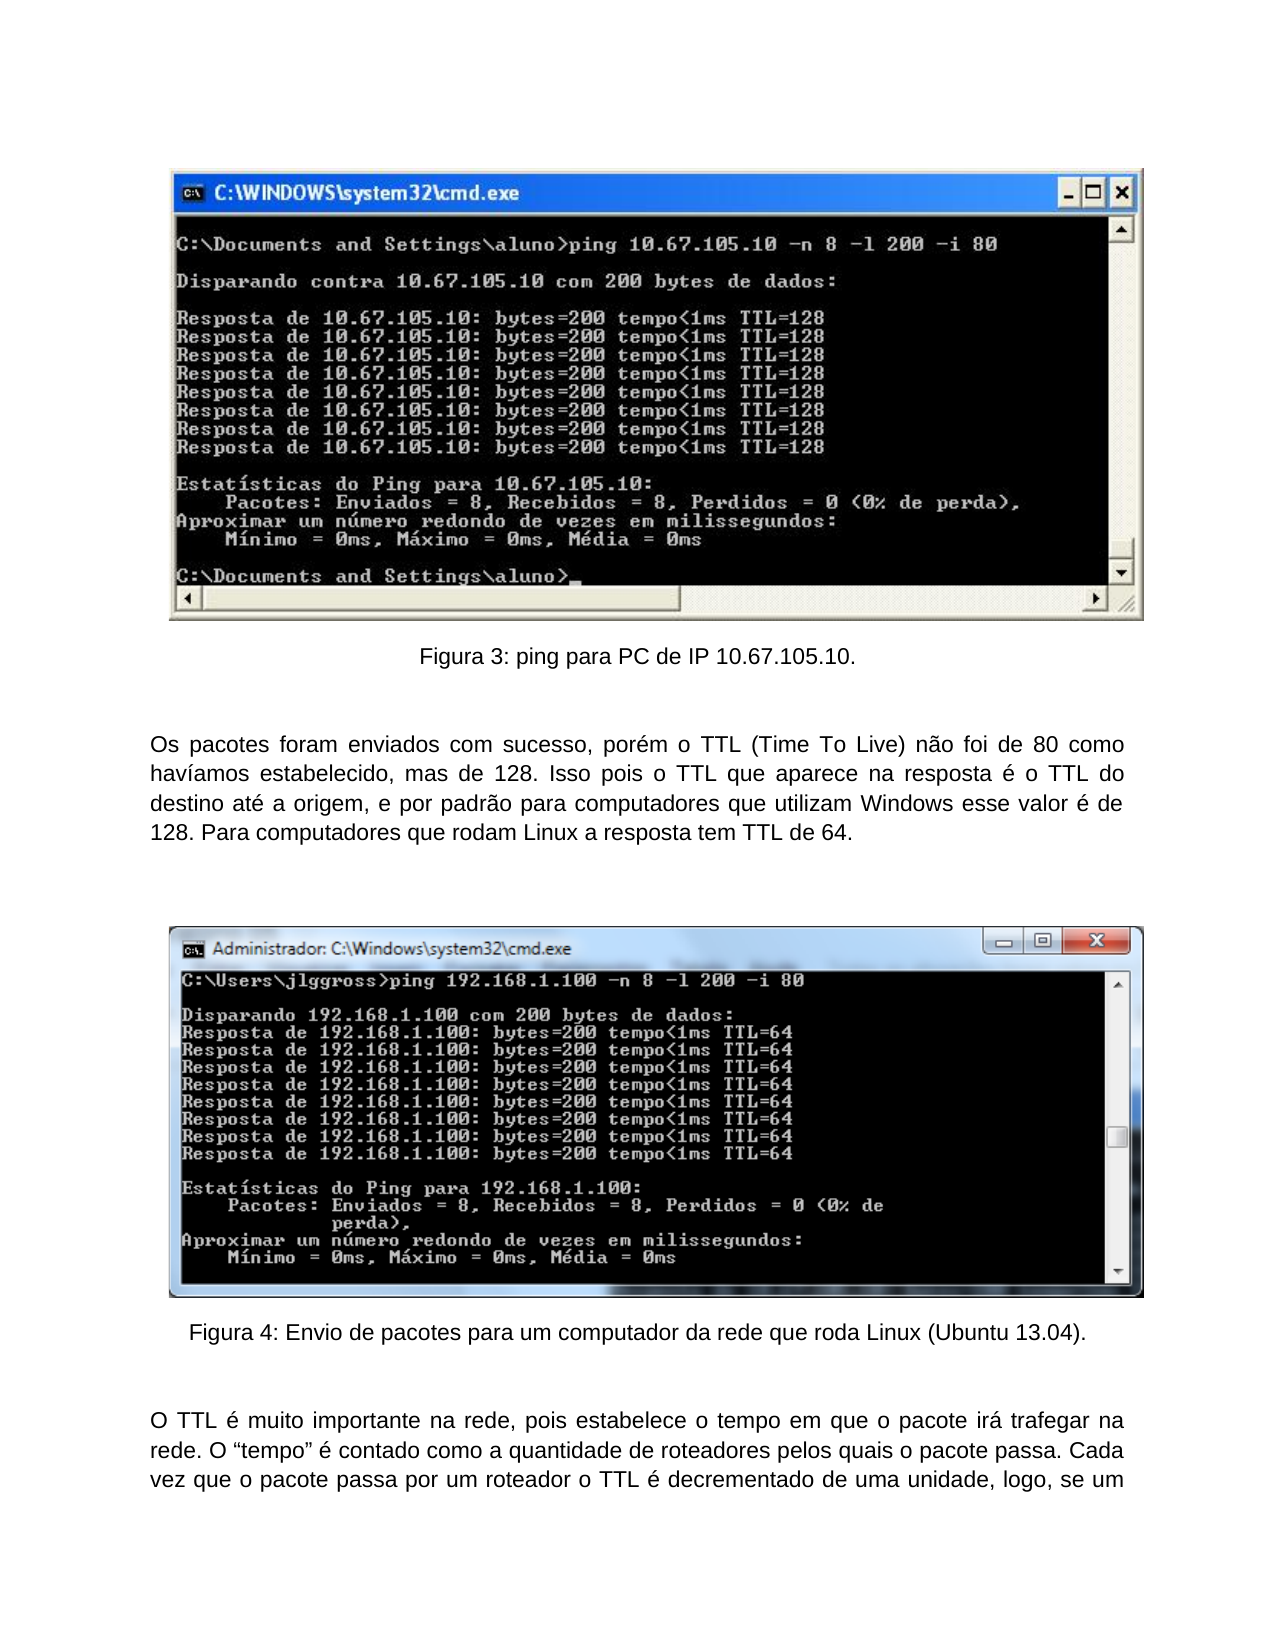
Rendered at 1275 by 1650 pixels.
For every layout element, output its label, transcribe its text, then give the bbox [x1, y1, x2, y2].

picture [168, 926, 1144, 1298]
picture [168, 168, 1144, 621]
text Figura 3: ping para PC de IP 10.67.105.10. [150, 643, 1125, 669]
text Os pacotes foram enviados com sucesso, porém o TTL (Time To Live) não foi de 80 como havíamos estabelecido, mas de 128. Isso pois o TTL que aparece na resposta é o TTL do destino até a origem, e por padrão para computadores que utilizam Windows esse valor é de 128. Para computadores que rodam Linux a resposta tem TTL de 64. [150, 731, 1125, 845]
text Figura 4: Envio de pacotes para um computador da rede que roda Linux (Ubuntu 13.04). [150, 1320, 1125, 1345]
text O TTL é muito importante na rede, pois estabelece o tempo em que o pacote irá trafegar na rede. O “tempo” é contado como a quantidade de roteadores pelos quais o pacote passa. Cada vez que o pacote passa por um roteador o TTL é decrementado de uma unidade, logo, se um [150, 1408, 1125, 1492]
